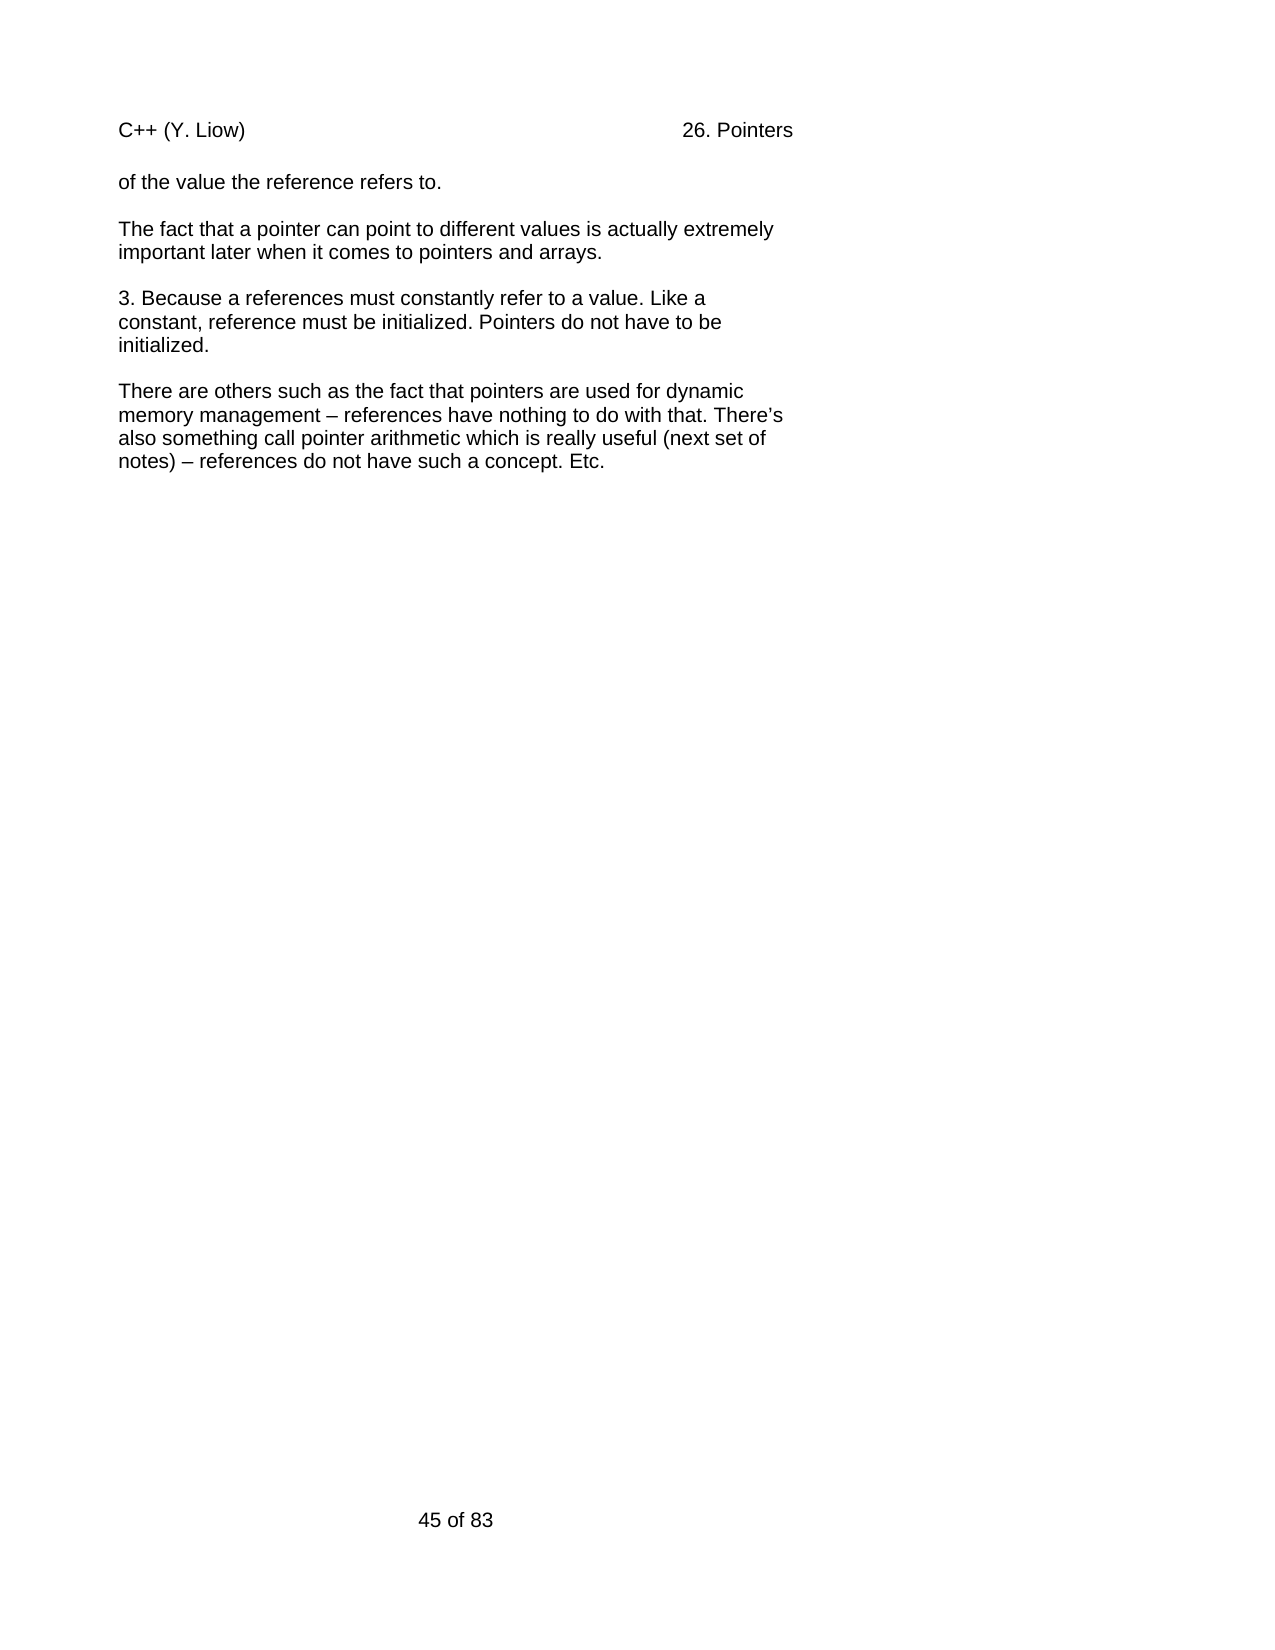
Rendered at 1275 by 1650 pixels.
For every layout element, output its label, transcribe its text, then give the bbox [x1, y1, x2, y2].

text The fact that a pointer can point to different values is actually extremely important later when it comes to pointers and arrays. [118, 217, 793, 264]
list of the value the reference refers to. [118, 171, 793, 194]
list There are others such as the fact that pointers are used for dynamic memory management – references have nothing to do with that. There’s also something call pointer arithmetic which is really useful (next set of notes) – references do not have such a concept. Etc. [118, 380, 793, 473]
list 3. Because a references must constantly refer to a value. Like a constant, reference must be initialized. Pointers do not have to be initialized. [118, 287, 793, 357]
